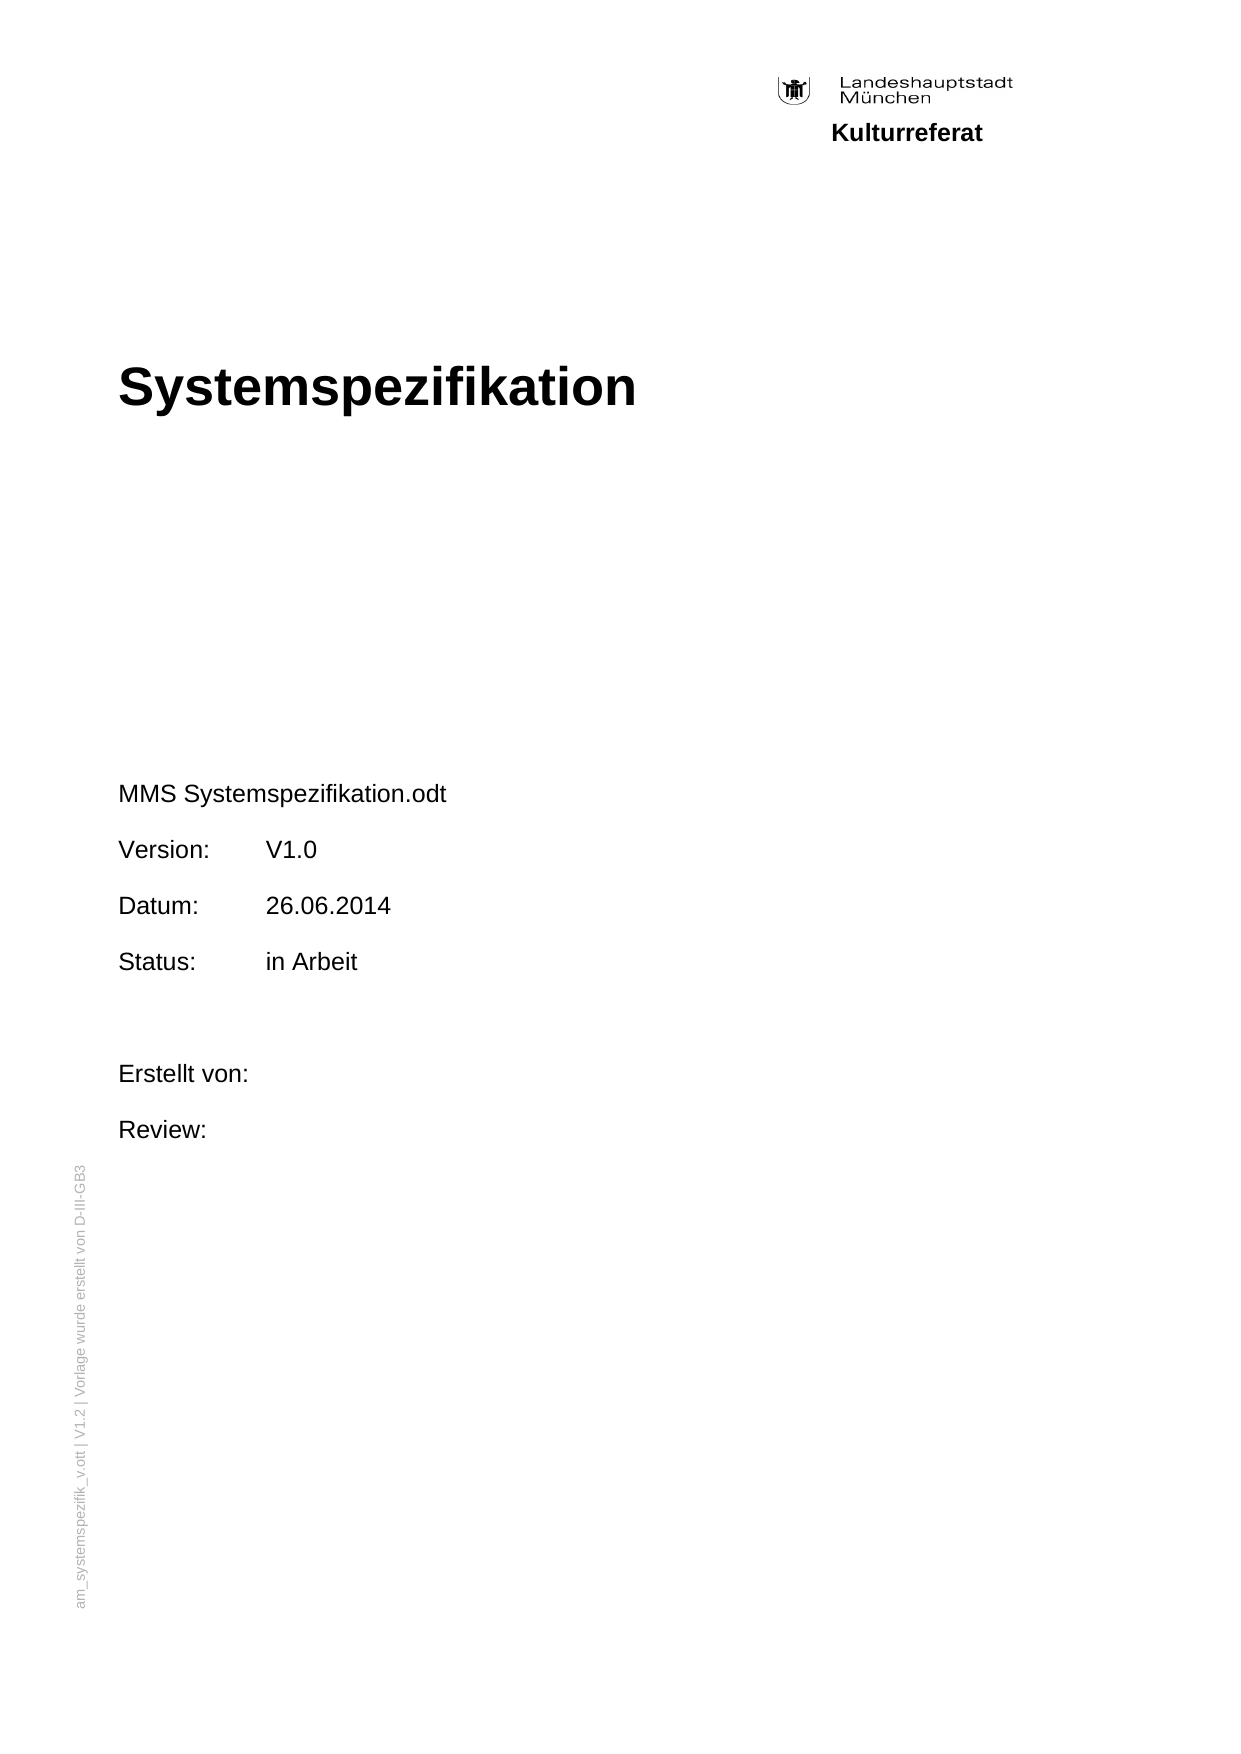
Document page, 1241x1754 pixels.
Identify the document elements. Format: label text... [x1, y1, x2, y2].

text [761, 68, 1029, 114]
text [831, 176, 1127, 266]
picture [777, 77, 1013, 105]
text Erstellt von: [118, 1059, 129, 1088]
text am_systemspezifik_v.ott | V1.2 | Vorlage wurde erstellt von D-III-GB3 [71, 1161, 98, 1610]
text Review: [118, 1115, 129, 1144]
text Kulturreferat [831, 118, 1127, 176]
text Systemspezifikation [118, 354, 1122, 417]
